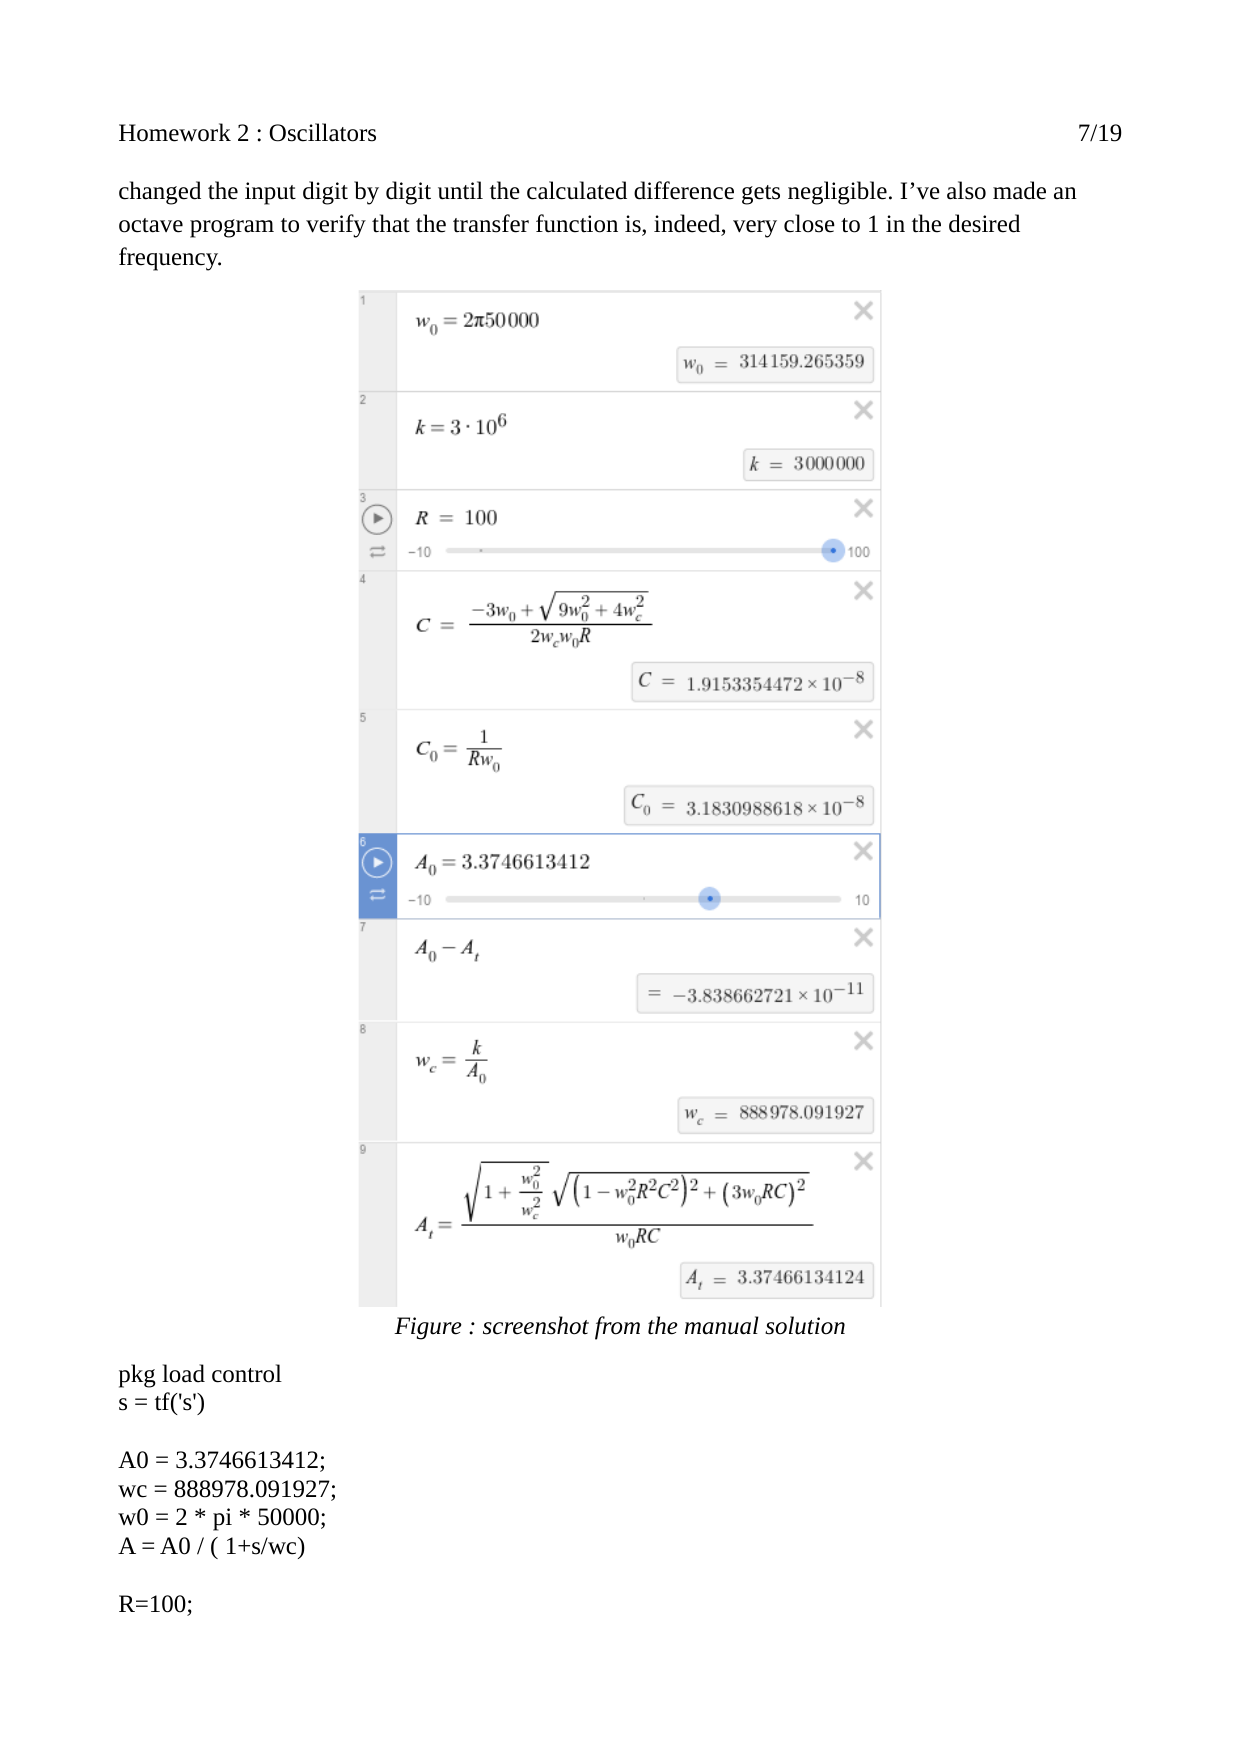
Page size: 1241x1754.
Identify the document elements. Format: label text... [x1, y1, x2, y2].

picture [358, 290, 882, 1307]
text changed the input digit by digit until the calculated difference gets negligible. I’ve also made an octave program to verify that the transfer function is, indeed, very close to 1 in the desired frequency. [118, 176, 1122, 271]
table_header pkg load control s = tf('s') A0 = 3.3746613412; wc = 888978.091927; w0 = 2 * pi * 50000; A = A0 / ( 1+s/wc) R=100; [118, 1359, 1122, 1617]
text Figure : screenshot from the manual solution [118, 290, 1122, 1340]
